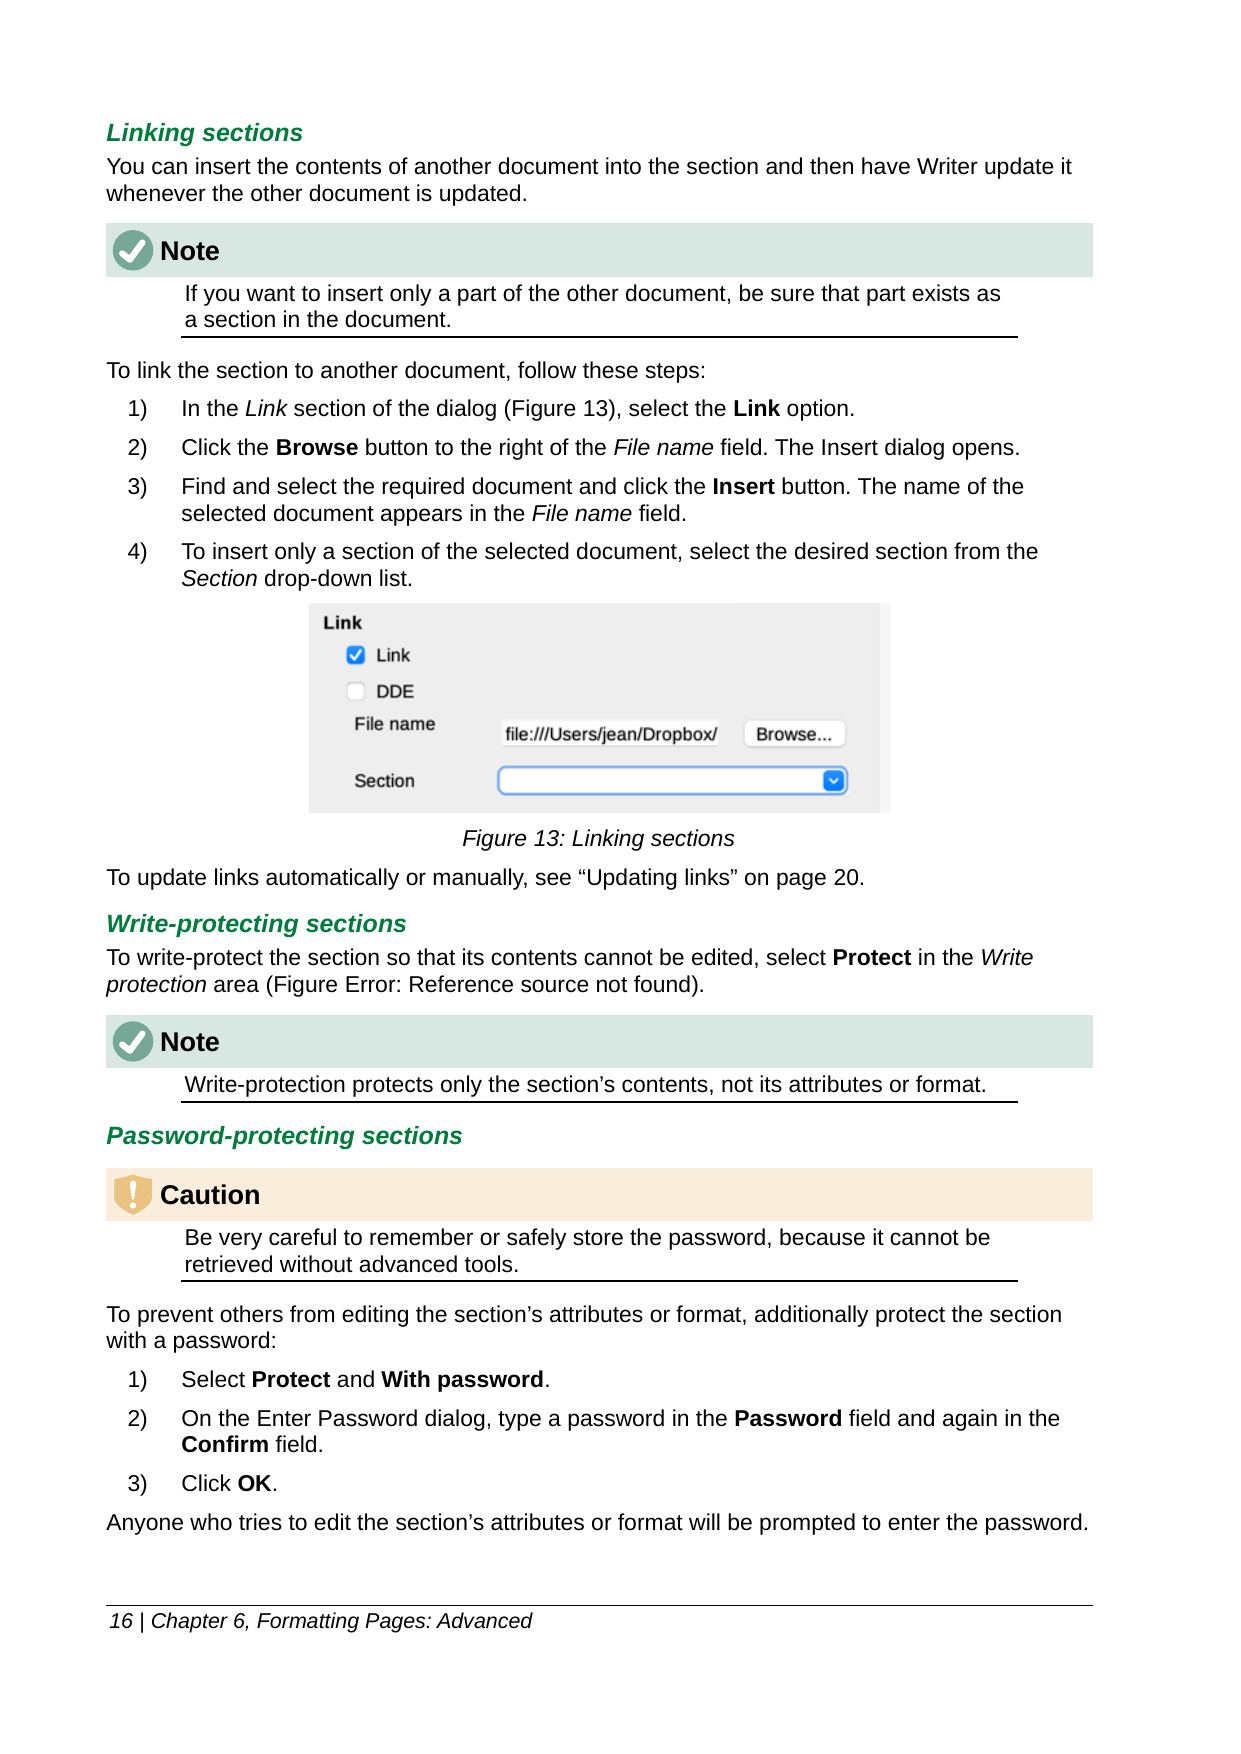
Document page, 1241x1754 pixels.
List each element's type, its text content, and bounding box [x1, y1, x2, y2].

list In the Link section of the dialog (Figure 13), select the Link option. [148, 395, 1093, 422]
text Be very careful to remember or safely store the password, because it cannot be retrieved without advanced tools. [181, 1221, 1018, 1280]
text You can insert the contents of another document into the section and then have Writer update it whenever the other document is updated. [106, 153, 1093, 206]
text If you want to insert only a part of the other document, be sure that part exists as a section in the document. [181, 277, 1018, 336]
subtitle Write-protecting sections [106, 909, 1093, 938]
list Select Protect and With password. [148, 1366, 1093, 1392]
subtitle Password-protecting sections [106, 1121, 1093, 1150]
list To link the section to another document, follow these steps: [106, 357, 1093, 383]
text To write-protect the section so that its contents cannot be edited, select Protect in the Write protection area (Figure Chyba: Zdroj odkazu nenájdený). [106, 944, 1093, 997]
list Find and select the required document and click the Insert button. The name of the selected document appears in the File name field. [148, 473, 1093, 526]
list To insert only a section of the selected document, select the desired section from the Section drop-down list. [148, 538, 1093, 591]
text To update links automatically or manually, see “Updating links” on page 20. [106, 864, 1093, 891]
picture [308, 603, 891, 813]
list Click the Browse button to the right of the File name field. The Insert dialog opens. [148, 434, 1093, 461]
text Anyone who tries to edit the section’s attributes or format will be prompted to enter the password. [106, 1509, 1093, 1535]
text Figure 13: Linking sections [304, 825, 895, 851]
subtitle Linking sections [106, 118, 1093, 147]
subtitle Note [106, 223, 1093, 277]
list To prevent others from editing the section’s attributes or format, additionally protect the section with a password: [106, 1301, 1093, 1353]
list Click OK. [148, 1470, 1093, 1496]
subtitle Caution [106, 1168, 1093, 1221]
text Write-protection protects only the section’s contents, not its attributes or format. [181, 1068, 1018, 1101]
list On the Enter Password dialog, type a password in the Password field and again in the Confirm field. [148, 1405, 1093, 1458]
subtitle Note [106, 1015, 1093, 1068]
